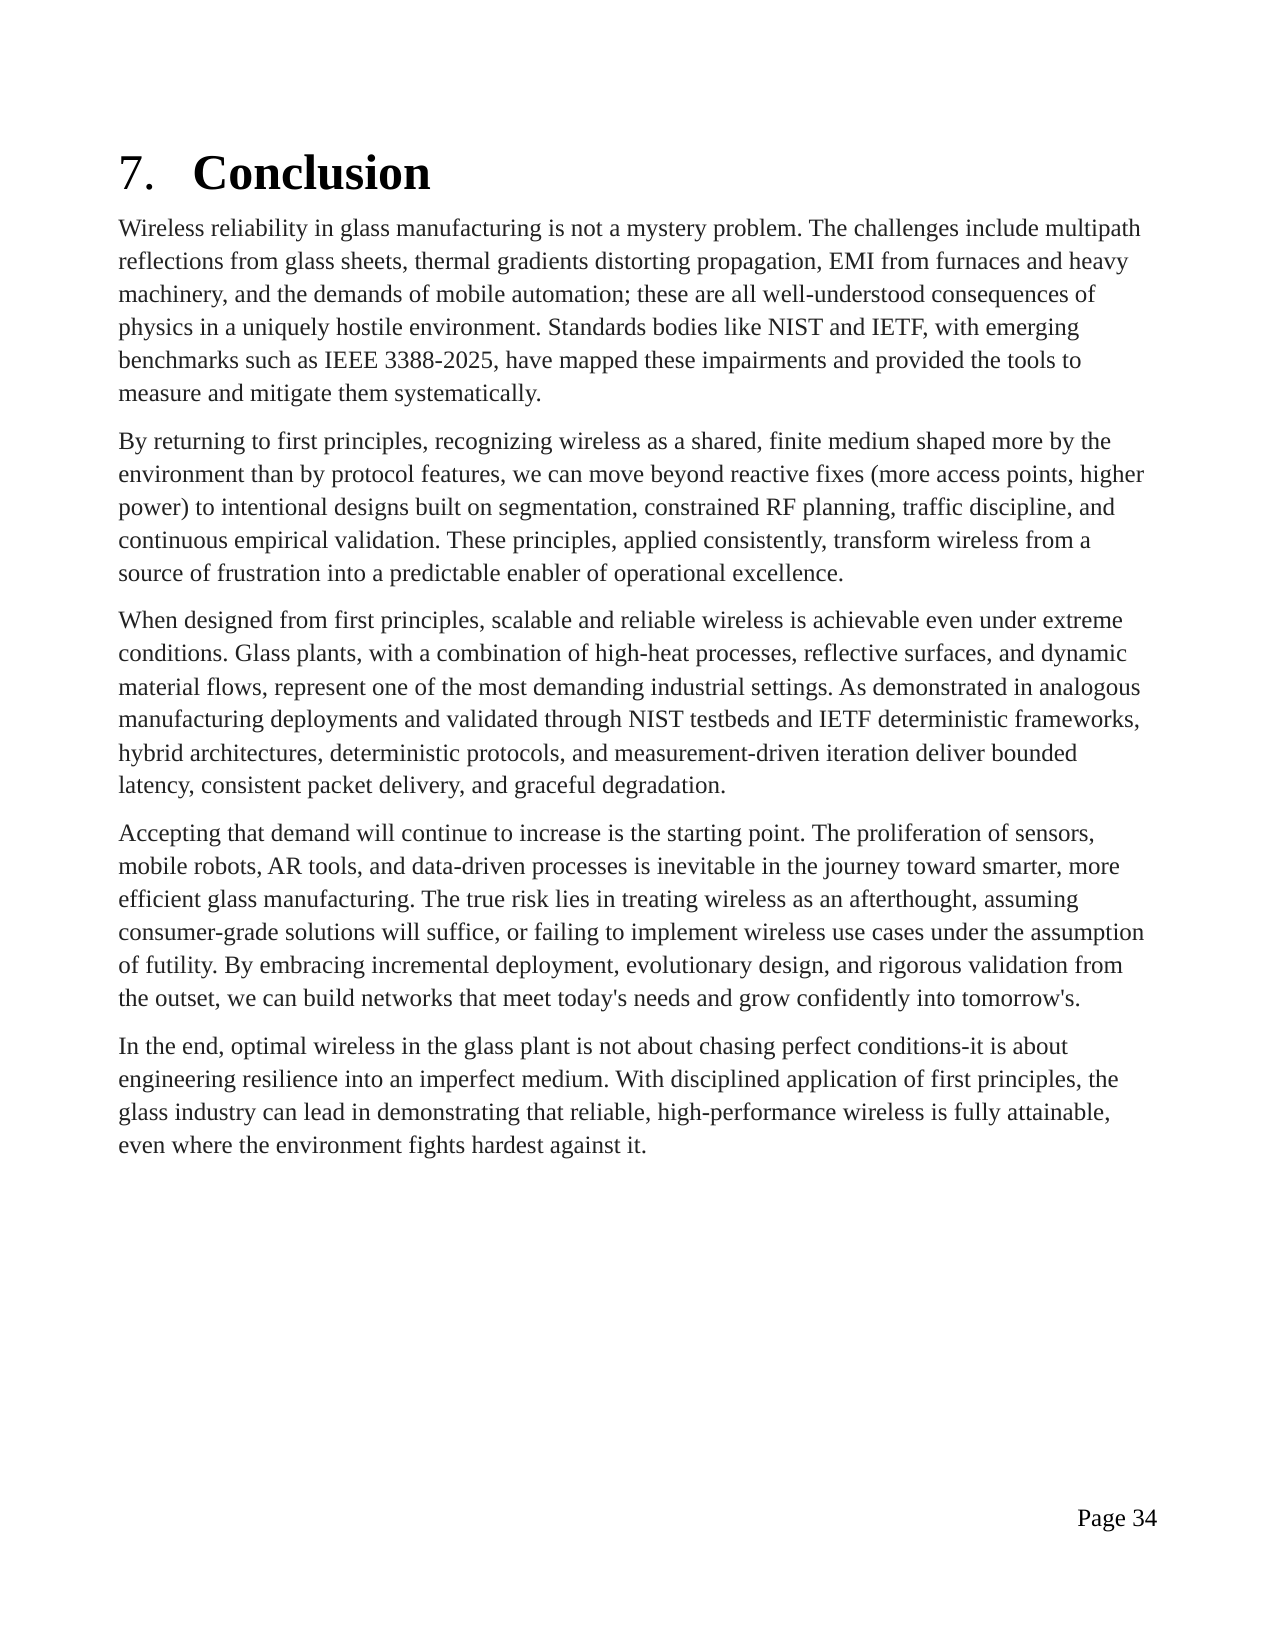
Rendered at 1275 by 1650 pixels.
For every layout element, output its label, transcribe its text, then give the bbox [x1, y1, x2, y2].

text Accepting that demand will continue to increase is the starting point. The proliferation of sensors, mobile robots, AR tools, and data-driven processes is inevitable in the journey toward smarter, more efficient glass manufacturing. The true risk lies in treating wireless as an afterthought, assuming consumer-grade solutions will suffice, or failing to implement wireless use cases under the assumption of futility. By embracing incremental deployment, evolutionary design, and rigorous validation from the outset, we can build networks that meet today's needs and grow confidently into tomorrow's. [118, 818, 1157, 1012]
text Wireless reliability in glass manufacturing is not a mystery problem. The challenges include multipath reflections from glass sheets, thermal gradients distorting propagation, EMI from furnaces and heavy machinery, and the demands of mobile automation; these are all well-understood consequences of physics in a uniquely hostile environment. Standards bodies like NIST and IETF, with emerging benchmarks such as IEEE 3388-2025, have mapped these impairments and provided the tools to measure and mitigate them systematically. [118, 213, 1157, 407]
text In the end, optimal wireless in the glass plant is not about chasing perfect conditions-it is about engineering resilience into an imperfect medium. With disciplined application of first principles, the glass industry can lead in demonstrating that reliable, high-performance wireless is fully attainable, even where the environment fights hardest against it. [118, 1031, 1157, 1159]
text By returning to first principles, recognizing wireless as a shared, finite medium shaped more by the environment than by protocol features, we can move beyond reactive fixes (more access points, higher power) to intentional designs built on segmentation, constrained RF planning, traffic discipline, and continuous empirical validation. These principles, applied consistently, transform wireless from a source of frustration into a predictable enabler of operational excellence. [118, 426, 1157, 587]
subtitle 7. Conclusion [118, 143, 1157, 201]
text When designed from first principles, scalable and reliable wireless is achievable even under extreme conditions. Glass plants, with a combination of high-heat processes, reflective surfaces, and dynamic material flows, represent one of the most demanding industrial settings. As demonstrated in analogous manufacturing deployments and validated through NIST testbeds and IETF deterministic frameworks, hybrid architectures, deterministic protocols, and measurement-driven iteration deliver bounded latency, consistent packet delivery, and graceful degradation. [118, 606, 1157, 799]
